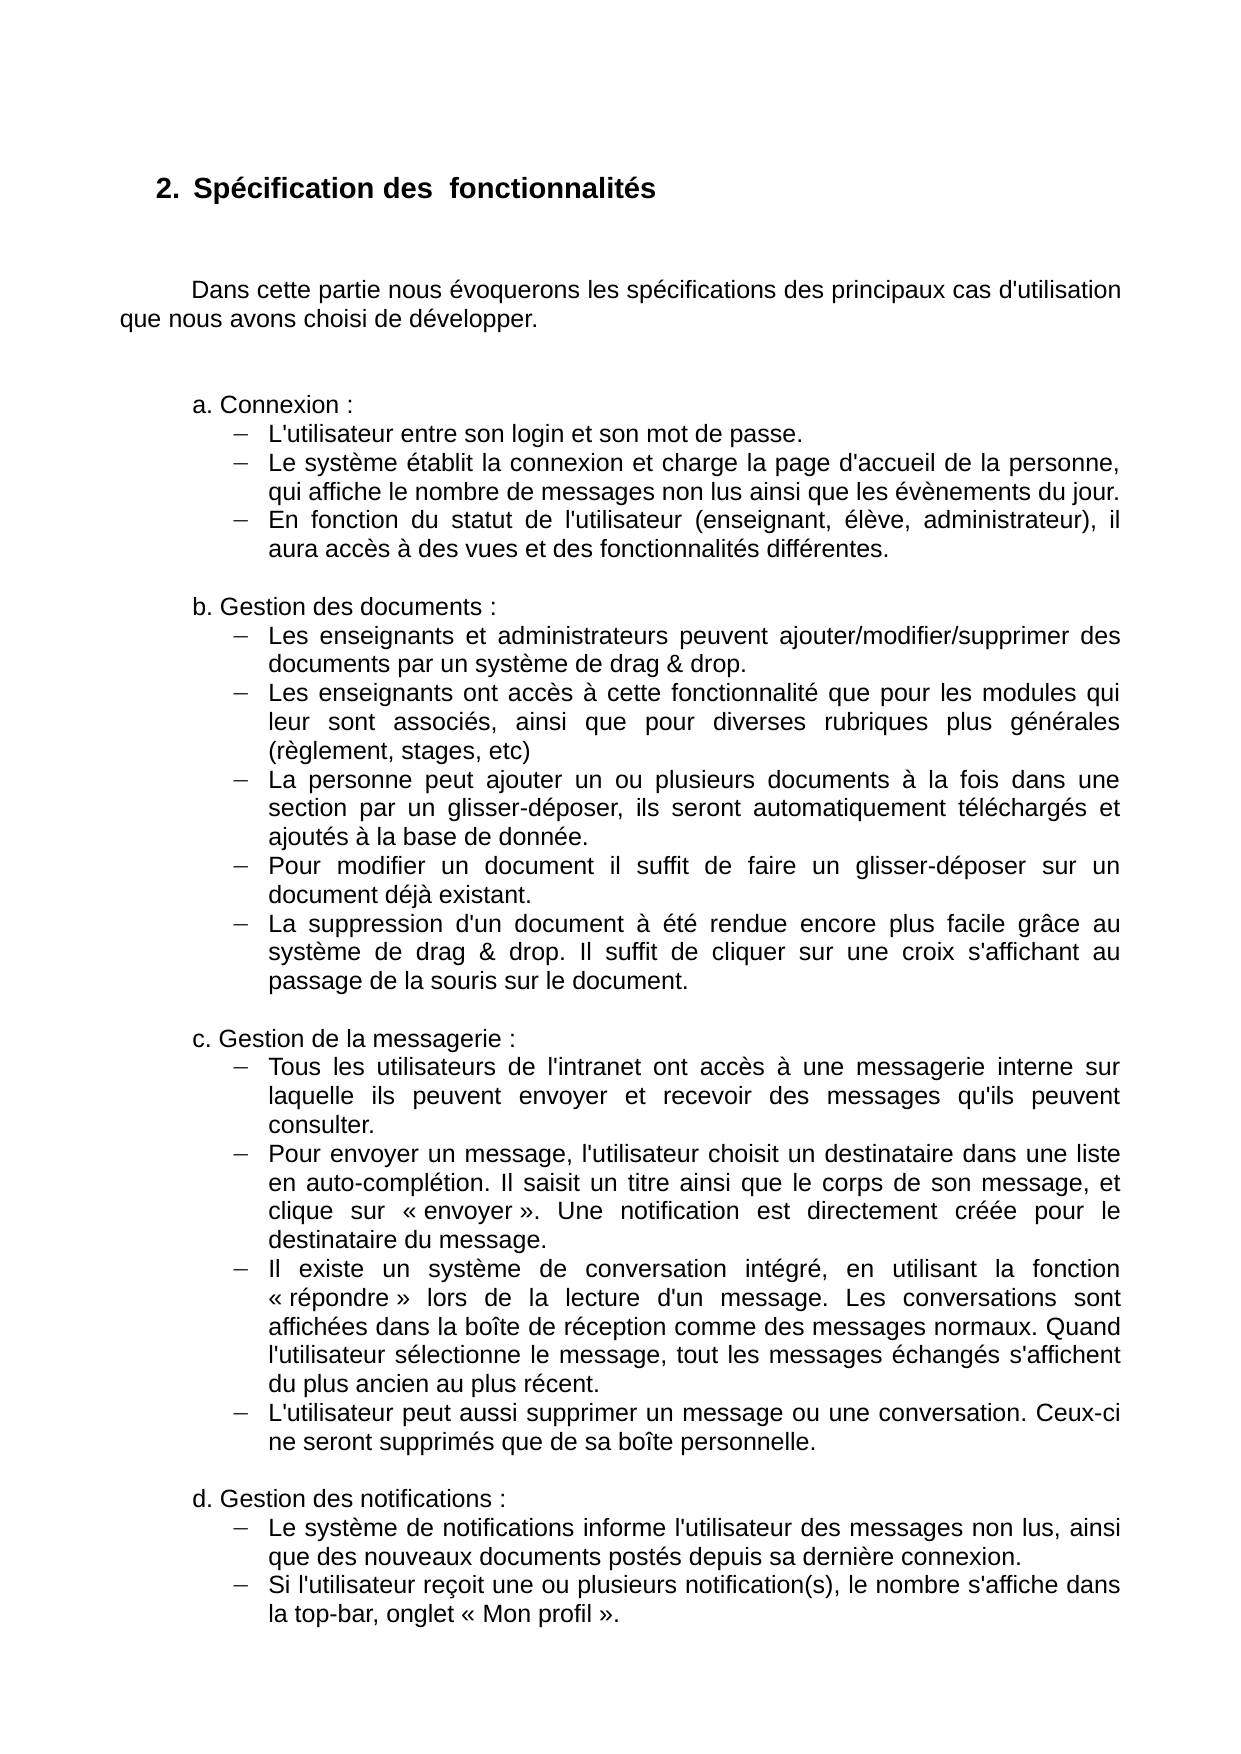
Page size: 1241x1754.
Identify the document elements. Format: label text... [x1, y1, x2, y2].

subtitle Spécification des fonctionnalités [156, 171, 1122, 204]
list Le système de notifications informe l'utilisateur des messages non lus, ainsi que des nouveaux documents postés depuis sa dernière connexion. [231, 1513, 1122, 1570]
list L'utilisateur peut aussi supprimer un message ou une conversation. Ceux-ci ne seront supprimés que de sa boîte personnelle. [231, 1398, 1122, 1455]
text a. Connexion : [118, 390, 1122, 419]
list Le système établit la connexion et charge la page d'accueil de la personne, qui affiche le nombre de messages non lus ainsi que les évènements du jour. [231, 448, 1122, 506]
list L'utilisateur entre son login et son mot de passe. [231, 419, 1122, 448]
text d. Gestion des notifications : [118, 1484, 1122, 1513]
list Il existe un système de conversation intégré, en utilisant la fonction « répondre » lors de la lecture d'un message. Les conversations sont affichées dans la boîte de réception comme des messages normaux. Quand l'utilisateur sélectionne le message, tout les messages échangés s'affichent du plus ancien au plus récent. [231, 1254, 1122, 1398]
list Les enseignants et administrateurs peuvent ajouter/modifier/supprimer des documents par un système de drag & drop. [231, 621, 1122, 678]
list La suppression d'un document à été rendue encore plus facile grâce au système de drag & drop. Il suffit de cliquer sur une croix s'affichant au passage de la souris sur le document. [231, 908, 1122, 995]
list En fonction du statut de l'utilisateur (enseignant, élève, administrateur), il aura accès à des vues et des fonctionnalités différentes. [231, 506, 1122, 563]
list Tous les utilisateurs de l'intranet ont accès à une messagerie interne sur laquelle ils peuvent envoyer et recevoir des messages qu'ils peuvent consulter. [231, 1052, 1122, 1139]
list Pour envoyer un message, l'utilisateur choisit un destinataire dans une liste en auto-complétion. Il saisit un titre ainsi que le corps de son message, et clique sur « envoyer ». Une notification est directement créée pour le destinataire du message. [231, 1139, 1122, 1254]
list Les enseignants ont accès à cette fonctionnalité que pour les modules qui leur sont associés, ainsi que pour diverses rubriques plus générales (règlement, stages, etc) [231, 678, 1122, 764]
list Pour modifier un document il suffit de faire un glisser-déposer sur un document déjà existant. [231, 851, 1122, 908]
list Si l'utilisateur reçoit une ou plusieurs notification(s), le nombre s'affiche dans la top-bar, onglet « Mon profil ». [231, 1570, 1122, 1628]
text Dans cette partie nous évoquerons les spécifications des principaux cas d'utilisation que nous avons choisi de développer. [119, 275, 1122, 333]
text c. Gestion de la messagerie : [118, 1024, 1122, 1052]
text b. Gestion des documents : [118, 592, 1122, 621]
list La personne peut ajouter un ou plusieurs documents à la fois dans une section par un glisser-déposer, ils seront automatiquement téléchargés et ajoutés à la base de donnée. [231, 764, 1122, 851]
